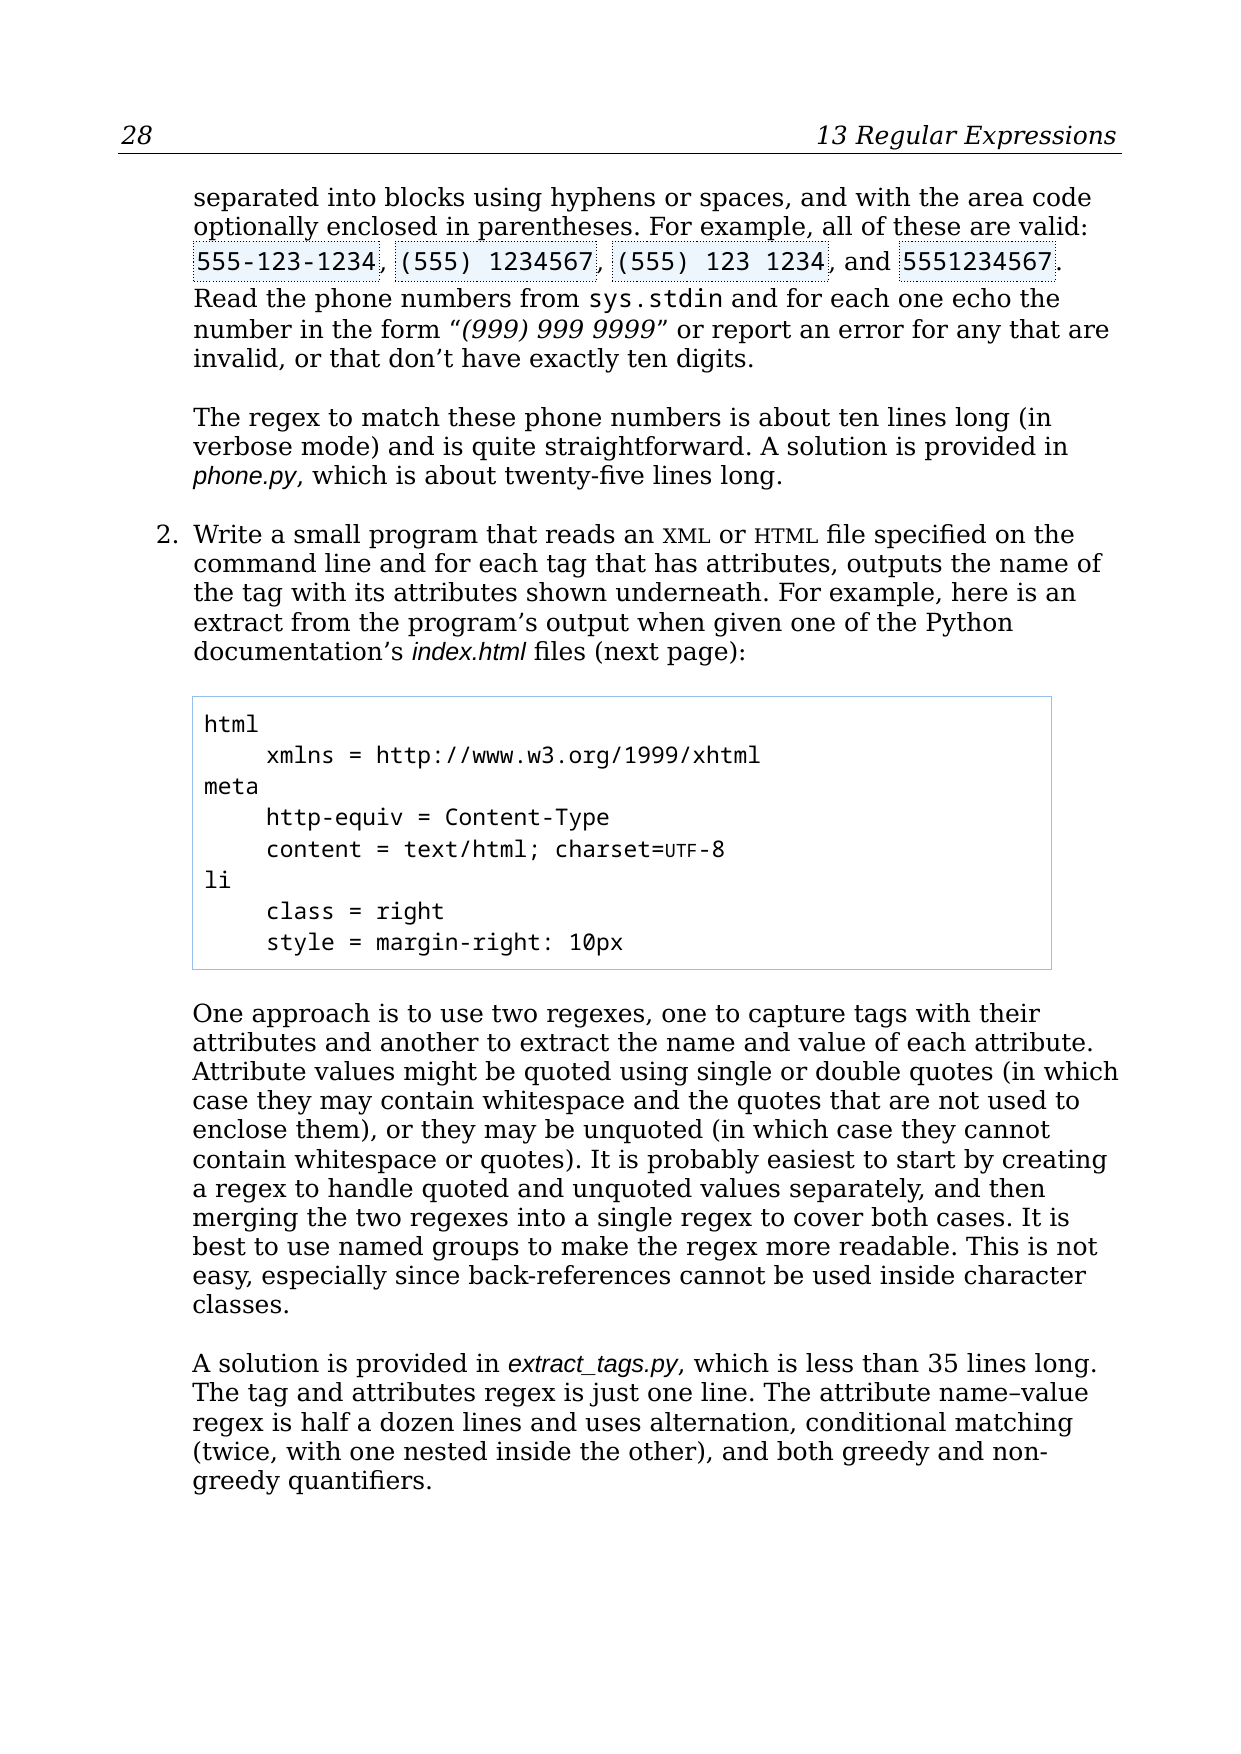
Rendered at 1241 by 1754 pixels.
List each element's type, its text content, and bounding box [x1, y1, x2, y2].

list The regex to match these phone numbers is about ten lines long (in verbose mode) and is quite straightforward. A solution is provided in phone.py, which is about twenty-five lines long. [156, 403, 1122, 491]
text style = margin-right: 10px [193, 914, 1051, 969]
list Write a small program that reads an xml or html file specified on the command line and for each tag that has attributes, outputs the name of the tag with its attributes shown underneath. For example, here is an extract from the program’s output when given one of the Python documentation’s index.html files (next page): [156, 520, 1122, 666]
text html [193, 697, 1051, 727]
text li [193, 852, 1051, 883]
text http-equiv = Content-Type [193, 789, 1051, 821]
text xmlns = http://www.w3.org/1999/xhtml [193, 727, 1051, 758]
list separated into blocks using hyphens or spaces, and with the area code optionally enclosed in parentheses. For example, all of these are valid: 555-123-1234, (555) 1234567, (555) 123 1234, and 5551234567. Read the phone numbers from sys.stdin and for each one echo the number in the form “(999) 999 9999” or report an error for any that are invalid, or that don’t have exactly ten digits. [156, 183, 1122, 373]
text meta [193, 758, 1051, 789]
text A solution is provided in extract_tags.py, which is less than 35 lines long. The tag and attributes regex is just one line. The attribute name–value regex is half a dozen lines and uses alternation, conditional matching (twice, with one nested inside the other), and both greedy and non-greedy quantifiers. [192, 1349, 1122, 1495]
text One approach is to use two regexes, one to capture tags with their attributes and another to extract the name and value of each attribute. Attribute values might be quoted using single or double quotes (in which case they may contain whitespace and the quotes that are not used to enclose them), or they may be unquoted (in which case they cannot contain whitespace or quotes). It is probably easiest to start by creating a regex to handle quoted and unquoted values separately, and then merging the two regexes into a single regex to cover both cases. It is best to use named groups to make the regex more readable. This is not easy, especially since back-references cannot be used inside character classes. [192, 999, 1122, 1320]
text content = text/html; charset=utf-8 [193, 821, 1051, 852]
text class = right [193, 883, 1051, 914]
